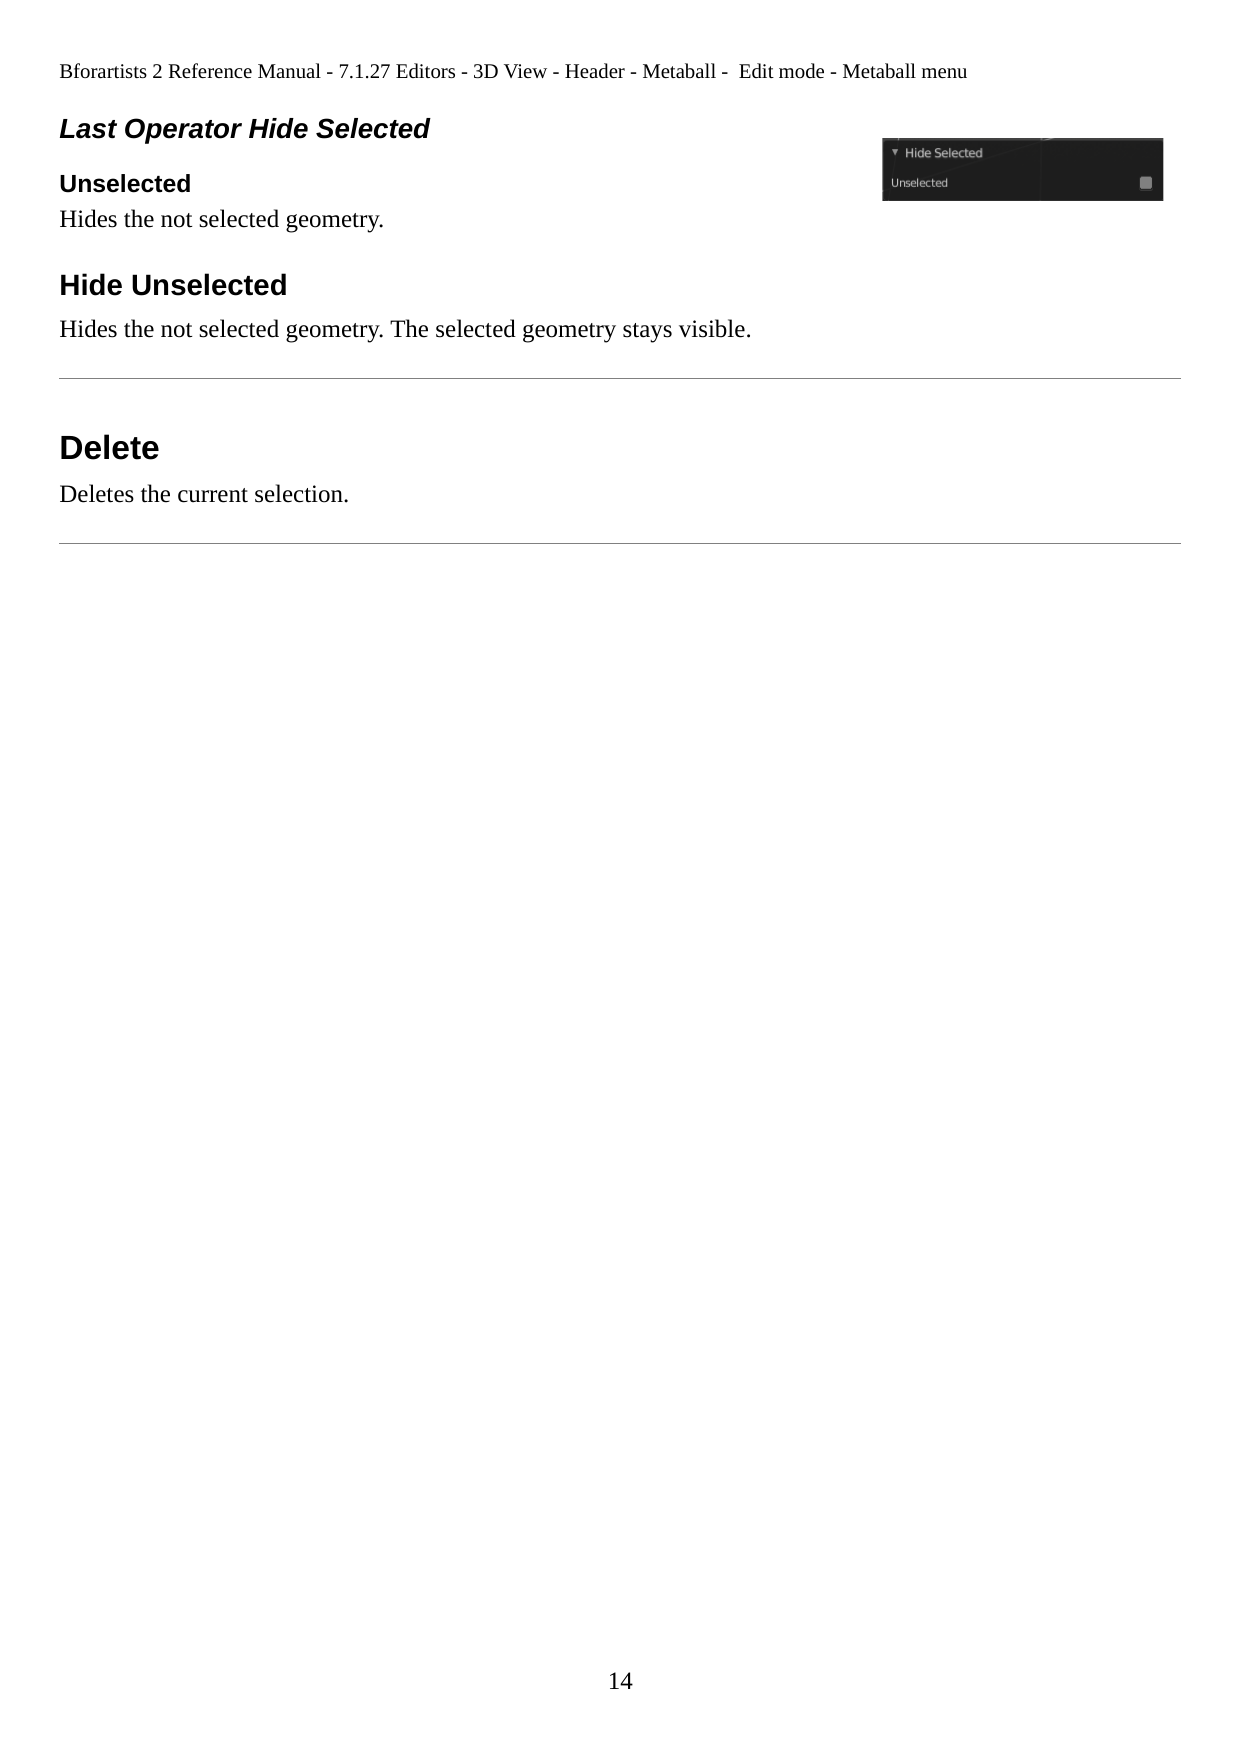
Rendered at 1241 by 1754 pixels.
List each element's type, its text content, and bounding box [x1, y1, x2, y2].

subtitle Last Operator Hide Selected [59, 113, 1181, 144]
subtitle Delete [59, 428, 1181, 467]
subtitle [1164, 169, 1181, 198]
picture [882, 138, 1164, 201]
text Hides the not selected geometry. [59, 204, 1181, 233]
text Hides the not selected geometry. The selected geometry stays visible. [59, 314, 1181, 343]
subtitle Hide Unselected [59, 268, 1181, 302]
subtitle Unselected [59, 169, 882, 198]
text Deletes the current selection. [59, 479, 1181, 508]
